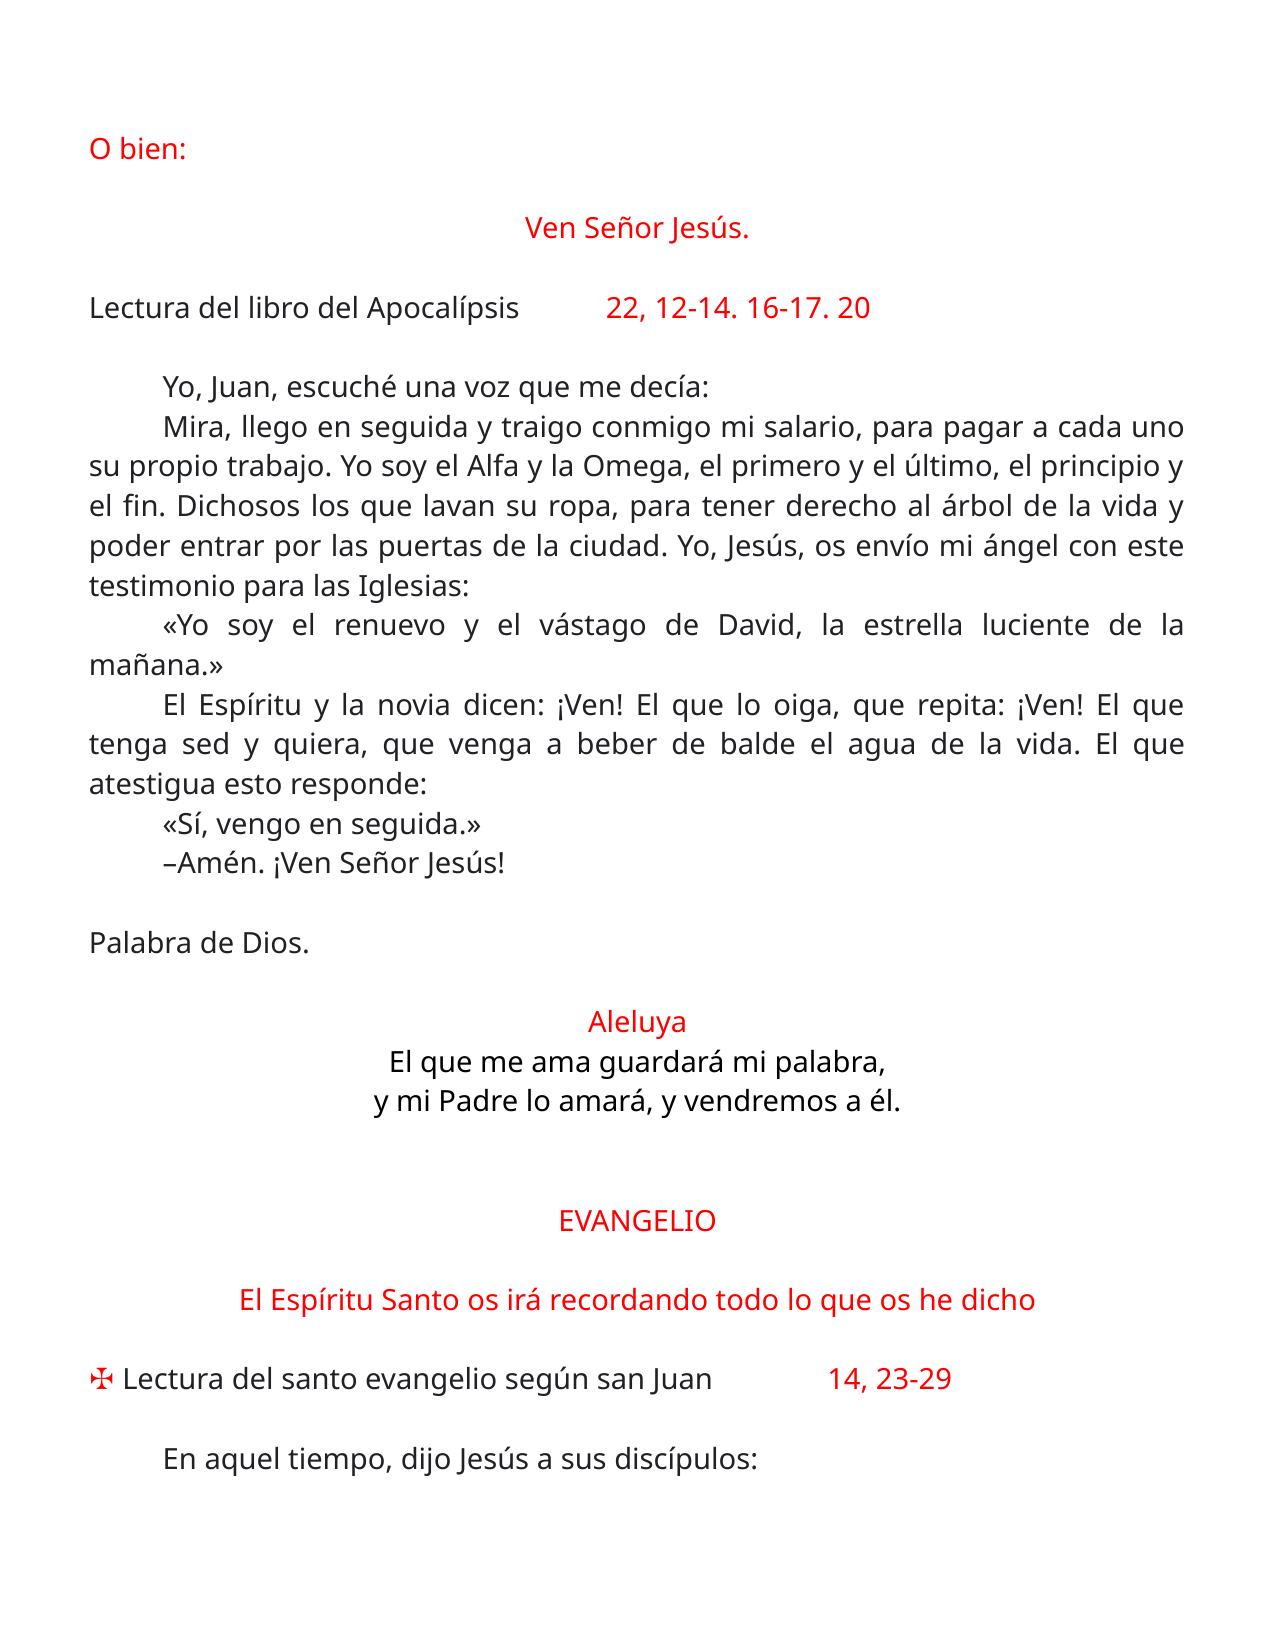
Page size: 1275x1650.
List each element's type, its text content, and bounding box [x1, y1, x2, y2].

text Aleluya [88, 1001, 1186, 1041]
text EVANGELIO [88, 1200, 1186, 1239]
text y mi Padre lo amará, y vendremos a él. [88, 1081, 1186, 1120]
text Palabra de Dios. [88, 922, 1186, 962]
text «Sí, vengo en seguida.» [88, 803, 1186, 843]
text ✠ Lectura del santo evangelio según san Juan 14, 23-29 [88, 1358, 1186, 1398]
text El que me ama guardará mi palabra, [88, 1041, 1186, 1081]
text Yo, Juan, escuché una voz que me decía: [88, 366, 1186, 406]
text El Espíritu Santo os irá recordando todo lo que os he dicho [88, 1279, 1186, 1319]
text El Espíritu y la novia dicen: ¡Ven! El que lo oiga, que repita: ¡Ven! El que tenga sed y quiera, que venga a beber de balde el agua de la vida. El que atestigua esto responde: [88, 684, 1186, 803]
text Ven Señor Jesús. [88, 208, 1186, 247]
text Lectura del libro del Apocalípsis 22, 12-14. 16-17. 20 [88, 287, 1186, 327]
text En aquel tiempo, dijo Jesús a sus discípulos: [88, 1438, 1186, 1478]
text –Amén. ¡Ven Señor Jesús! [88, 843, 1186, 882]
text O bien: [88, 128, 1186, 168]
text «Yo soy el renuevo y el vástago de David, la estrella luciente de la mañana.» [88, 604, 1186, 684]
text Mira, llego en seguida y traigo conmigo mi salario, para pagar a cada uno su propio trabajo. Yo soy el Alfa y la Omega, el primero y el último, el principio y el fin. Dichosos los que lavan su ropa, para tener derecho al árbol de la vida y poder entrar por las puertas de la ciudad. Yo, Jesús, os envío mi ángel con este testimonio para las Iglesias: [88, 406, 1186, 604]
